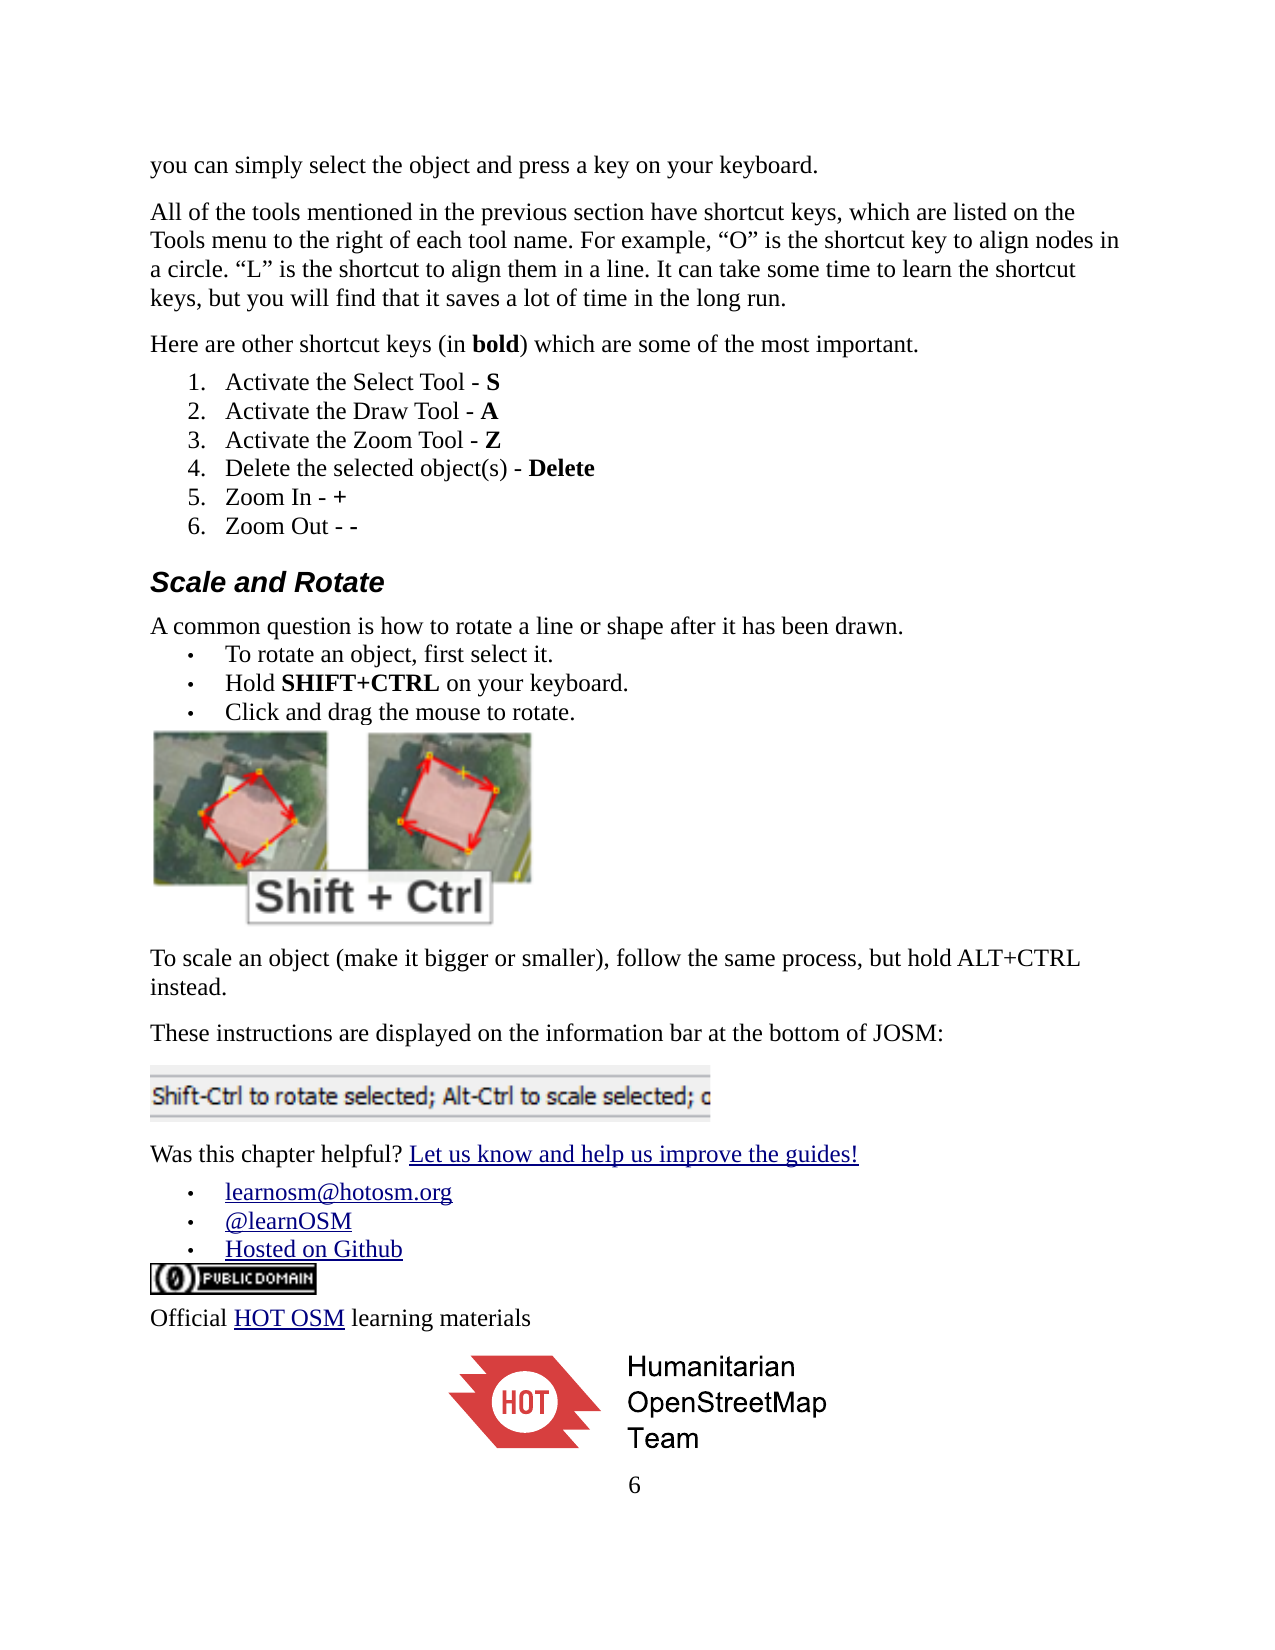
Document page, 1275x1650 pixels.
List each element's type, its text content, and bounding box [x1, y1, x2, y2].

list @learnOSM [187, 1206, 1125, 1234]
list Hosted on Github [187, 1234, 1125, 1263]
picture [150, 1263, 317, 1295]
text To scale an object (make it bigger or smaller), follow the same process, but hold ALT+CTRL instead. [150, 943, 1125, 1001]
text Was this chapter helpful? Let us know and help us improve the guides! [150, 1139, 1125, 1168]
list Hold SHIFT+CTRL on your keyboard. [187, 668, 1125, 697]
text Here are other shortcut keys (in bold) which are some of the most important. [150, 329, 1125, 358]
list Activate the Draw Tool - A [187, 396, 1125, 425]
subtitle Scale and Rotate [150, 565, 1125, 598]
list Activate the Zoom Tool - Z [187, 425, 1125, 453]
text All of the tools mentioned in the previous section have shortcut keys, which are listed on the Tools menu to the right of each tool name. For example, “O” is the shortcut key to align nodes in a circle. “L” is the shortcut to align them in a line. It can take some time to learn the shortcut keys, but you will find that it saves a lot of time in the long run. [150, 197, 1125, 312]
list Click and drag the mouse to rotate. [187, 697, 1125, 726]
list learnosm@hotosm.org [187, 1177, 1125, 1206]
list Activate the Select Tool - S [187, 367, 1125, 396]
text A common question is how to rotate a line or shape after it has been drawn. [150, 611, 1125, 639]
text you can simply select the object and press a key on your keyboard. [150, 150, 1125, 179]
text Official HOT OSM learning materials [150, 1303, 1125, 1332]
list Zoom In - + [187, 482, 1125, 511]
list Zoom Out - - [187, 511, 1125, 540]
list To rotate an object, first select it. [187, 639, 1125, 668]
picture [150, 1065, 711, 1122]
text These instructions are displayed on the information bar at the bottom of JOSM: [150, 1018, 1125, 1047]
picture [150, 725, 567, 935]
list Delete the selected object(s) - Delete [187, 453, 1125, 482]
